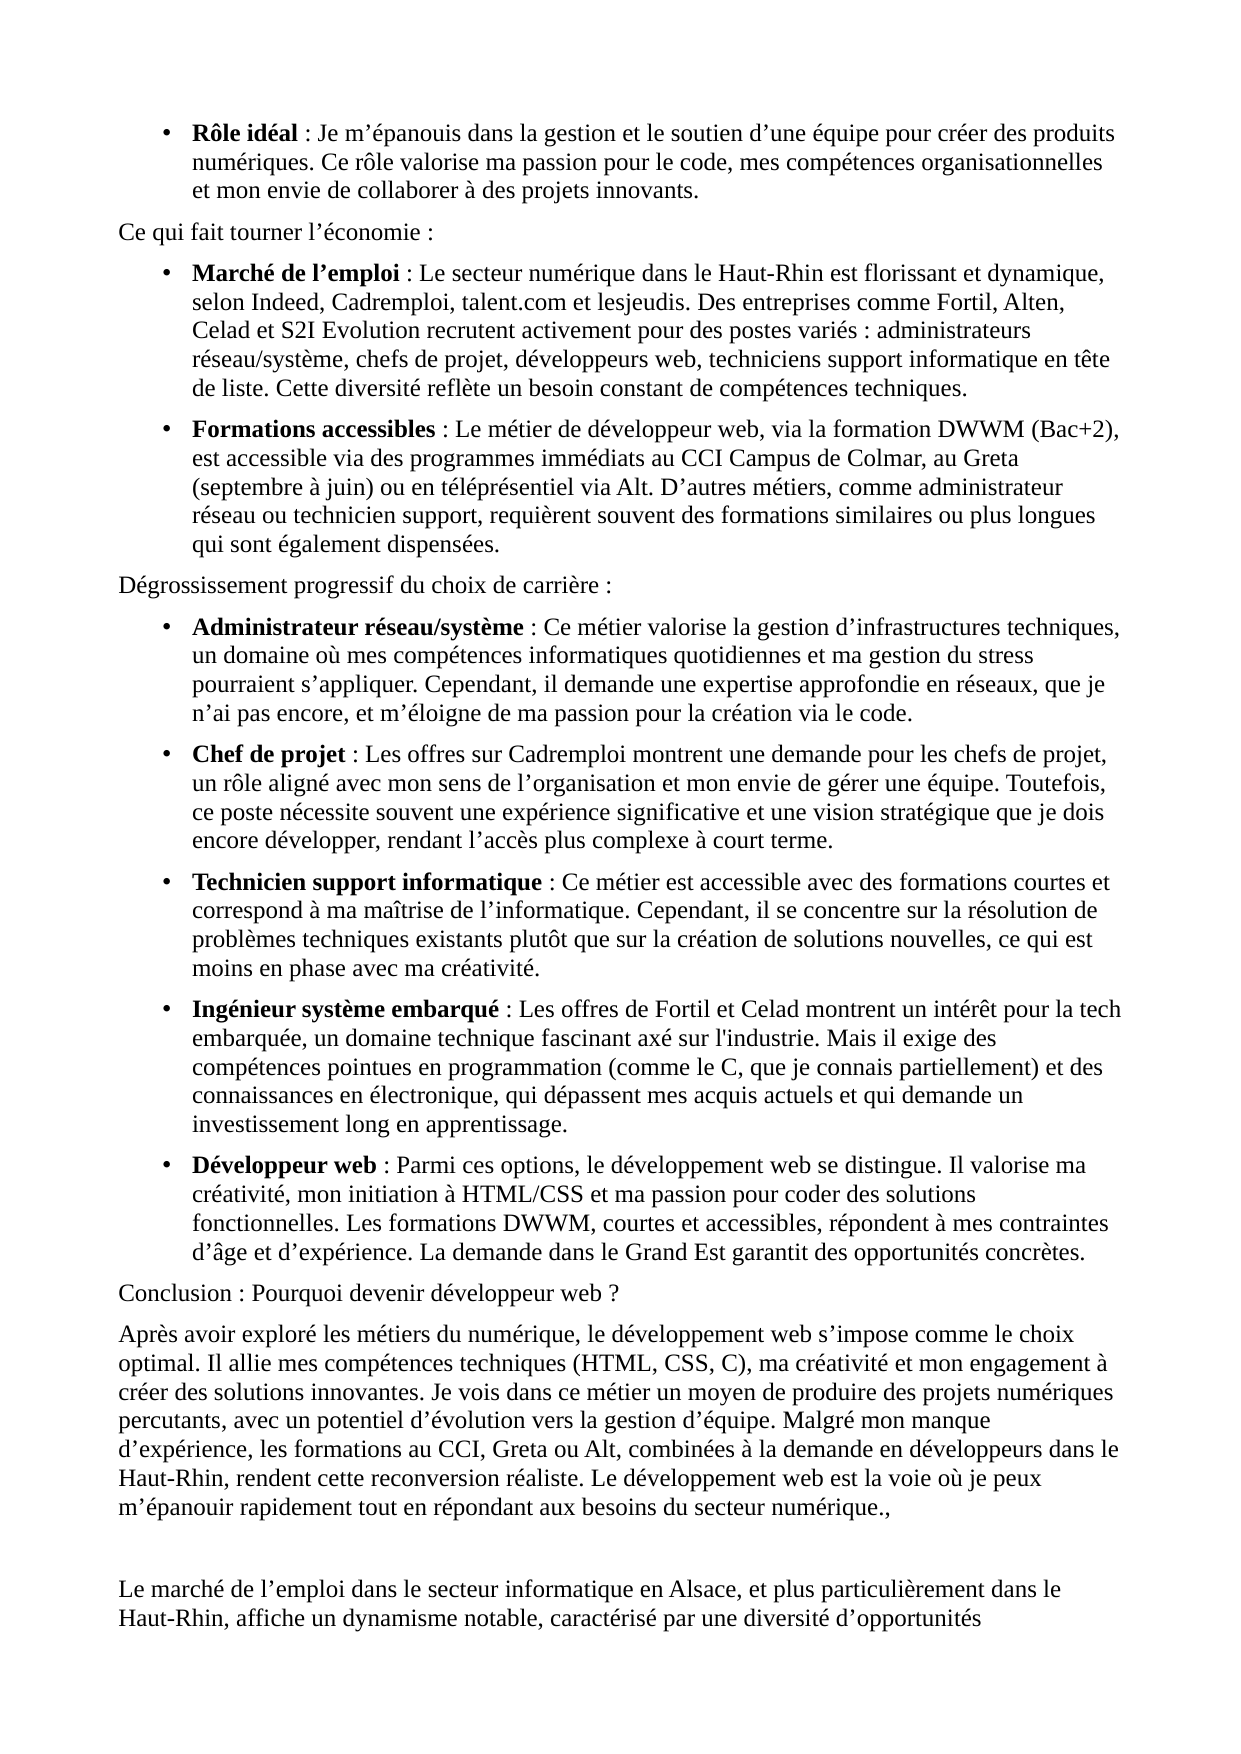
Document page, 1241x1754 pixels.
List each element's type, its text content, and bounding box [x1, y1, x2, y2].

list Ingénieur système embarqué : Les offres de Fortil et Celad montrent un intérêt pour la tech embarquée, un domaine technique fascinant axé sur l'industrie. Mais il exige des compétences pointues en programmation (comme le C, que je connais partiellement) et des connaissances en électronique, qui dépassent mes acquis actuels et qui demande un investissement long en apprentissage. [162, 994, 1122, 1138]
text Après avoir exploré les métiers du numérique, le développement web s’impose comme le choix optimal. Il allie mes compétences techniques (HTML, CSS, C), ma créativité et mon engagement à créer des solutions innovantes. Je vois dans ce métier un moyen de produire des projets numériques percutants, avec un potentiel d’évolution vers la gestion d’équipe. Malgré mon manque d’expérience, les formations au CCI, Greta ou Alt, combinées à la demande en développeurs dans le Haut-Rhin, rendent cette reconversion réaliste. Le développement web est la voie où je peux m’épanouir rapidement tout en répondant aux besoins du secteur numérique., [118, 1319, 1122, 1521]
list Marché de l’emploi : Le secteur numérique dans le Haut-Rhin est florissant et dynamique, selon Indeed, Cadremploi, talent.com et lesjeudis. Des entreprises comme Fortil, Alten, Celad et S2I Evolution recrutent activement pour des postes variés : administrateurs réseau/système, chefs de projet, développeurs web, techniciens support informatique en tête de liste. Cette diversité reflète un besoin constant de compétences techniques. [162, 258, 1122, 402]
text Dégrossissement progressif du choix de carrière : [118, 571, 1122, 599]
text Le marché de l’emploi dans le secteur informatique en Alsace, et plus particulièrement dans le Haut-Rhin, affiche un dynamisme notable, caractérisé par une diversité d’opportunités [118, 1574, 1122, 1632]
list Technicien support informatique : Ce métier est accessible avec des formations courtes et correspond à ma maîtrise de l’informatique. Cependant, il se concentre sur la résolution de problèmes techniques existants plutôt que sur la création de solutions nouvelles, ce qui est moins en phase avec ma créativité. [162, 867, 1122, 982]
list Développeur web : Parmi ces options, le développement web se distingue. Il valorise ma créativité, mon initiation à HTML/CSS et ma passion pour coder des solutions fonctionnelles. Les formations DWWM, courtes et accessibles, répondent à mes contraintes d’âge et d’expérience. La demande dans le Grand Est garantit des opportunités concrètes. [162, 1151, 1122, 1266]
text Conclusion : Pourquoi devenir développeur web ? [118, 1278, 1122, 1307]
text Ce qui fait tourner l’économie : [118, 217, 1122, 246]
list Administrateur réseau/système : Ce métier valorise la gestion d’infrastructures techniques, un domaine où mes compétences informatiques quotidiennes et ma gestion du stress pourraient s’appliquer. Cependant, il demande une expertise approfondie en réseaux, que je n’ai pas encore, et m’éloigne de ma passion pour la création via le code. [162, 612, 1122, 727]
list Formations accessibles : Le métier de développeur web, via la formation DWWM (Bac+2), est accessible via des programmes immédiats au CCI Campus de Colmar, au Greta (septembre à juin) ou en téléprésentiel via Alt. D’autres métiers, comme administrateur réseau ou technicien support, requièrent souvent des formations similaires ou plus longues qui sont également dispensées. [162, 414, 1122, 558]
list Rôle idéal : Je m’épanouis dans la gestion et le soutien d’une équipe pour créer des produits numériques. Ce rôle valorise ma passion pour le code, mes compétences organisationnelles et mon envie de collaborer à des projets innovants. [162, 118, 1122, 204]
list Chef de projet : Les offres sur Cadremploi montrent une demande pour les chefs de projet, un rôle aligné avec mon sens de l’organisation et mon envie de gérer une équipe. Toutefois, ce poste nécessite souvent une expérience significative et une vision stratégique que je dois encore développer, rendant l’accès plus complexe à court terme. [162, 739, 1122, 854]
